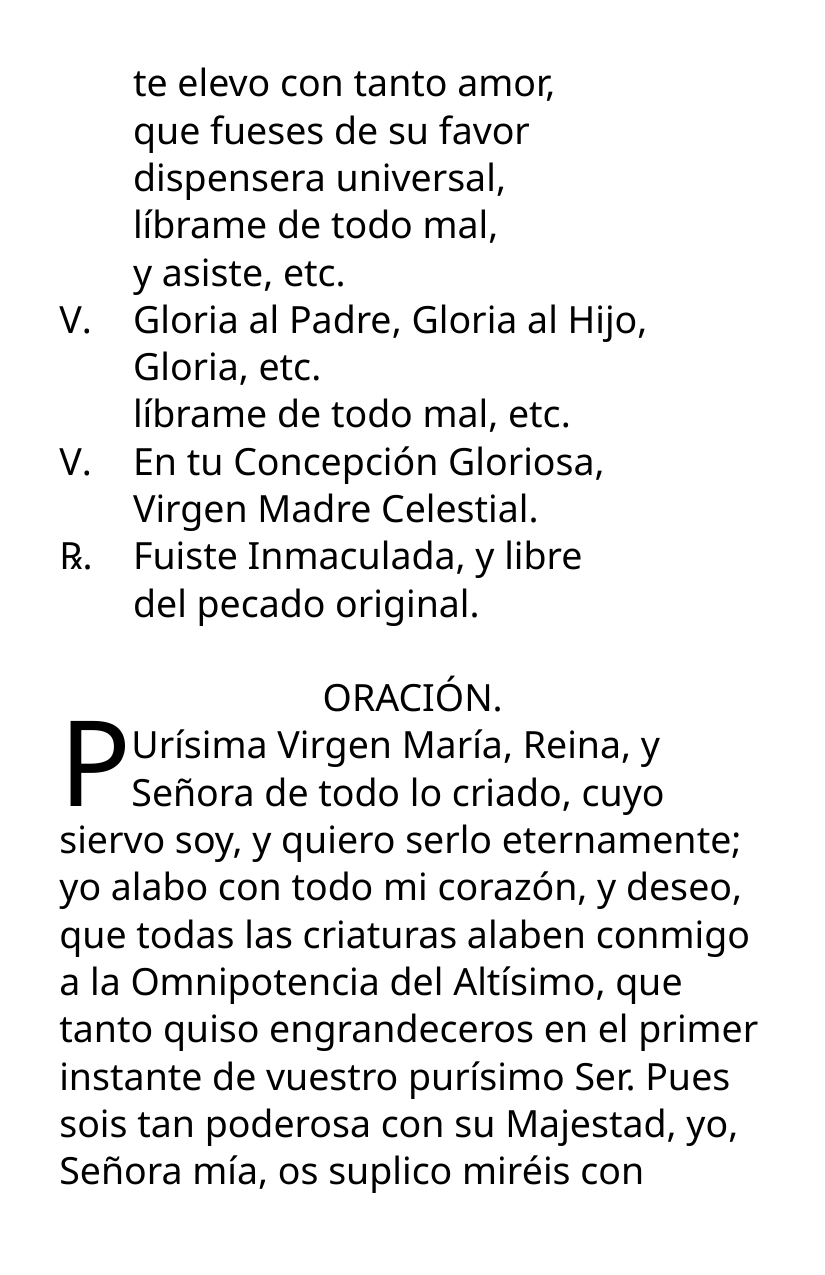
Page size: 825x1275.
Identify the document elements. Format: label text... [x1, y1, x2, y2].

text PUrísima Virgen María, Reina, y Señora de todo lo criado, cuyo siervo soy, y quiero serlo eternamente; yo alabo con todo mi corazón, y deseo, que todas las criaturas alaben conmigo a la Omnipotencia del Altísimo, que tanto quiso engrandeceros en el primer instante de vuestro purísimo Ser. Pues sois tan poderosa con su Majestad, yo, Señora mía, os suplico miréis con [59, 721, 766, 1194]
text dispensera universal, [59, 154, 766, 201]
text ORACIÓN. [59, 674, 766, 721]
text V. Gloria al Padre, Gloria al Hijo, [59, 296, 766, 343]
text V. En tu Concepción Gloriosa, [59, 437, 766, 485]
text te elevo con tanto amor, [59, 59, 766, 106]
text que fueses de su favor [59, 106, 766, 154]
text líbrame de todo mal, etc. [59, 390, 766, 437]
text ℞. Fuiste Inmaculada, y libre [59, 532, 766, 579]
text Gloria, etc. [59, 343, 766, 390]
text Virgen Madre Celestial. [59, 485, 766, 532]
text líbrame de todo mal, [59, 201, 766, 248]
text y asiste, etc. [59, 248, 766, 296]
text del pecado original. [59, 579, 766, 627]
